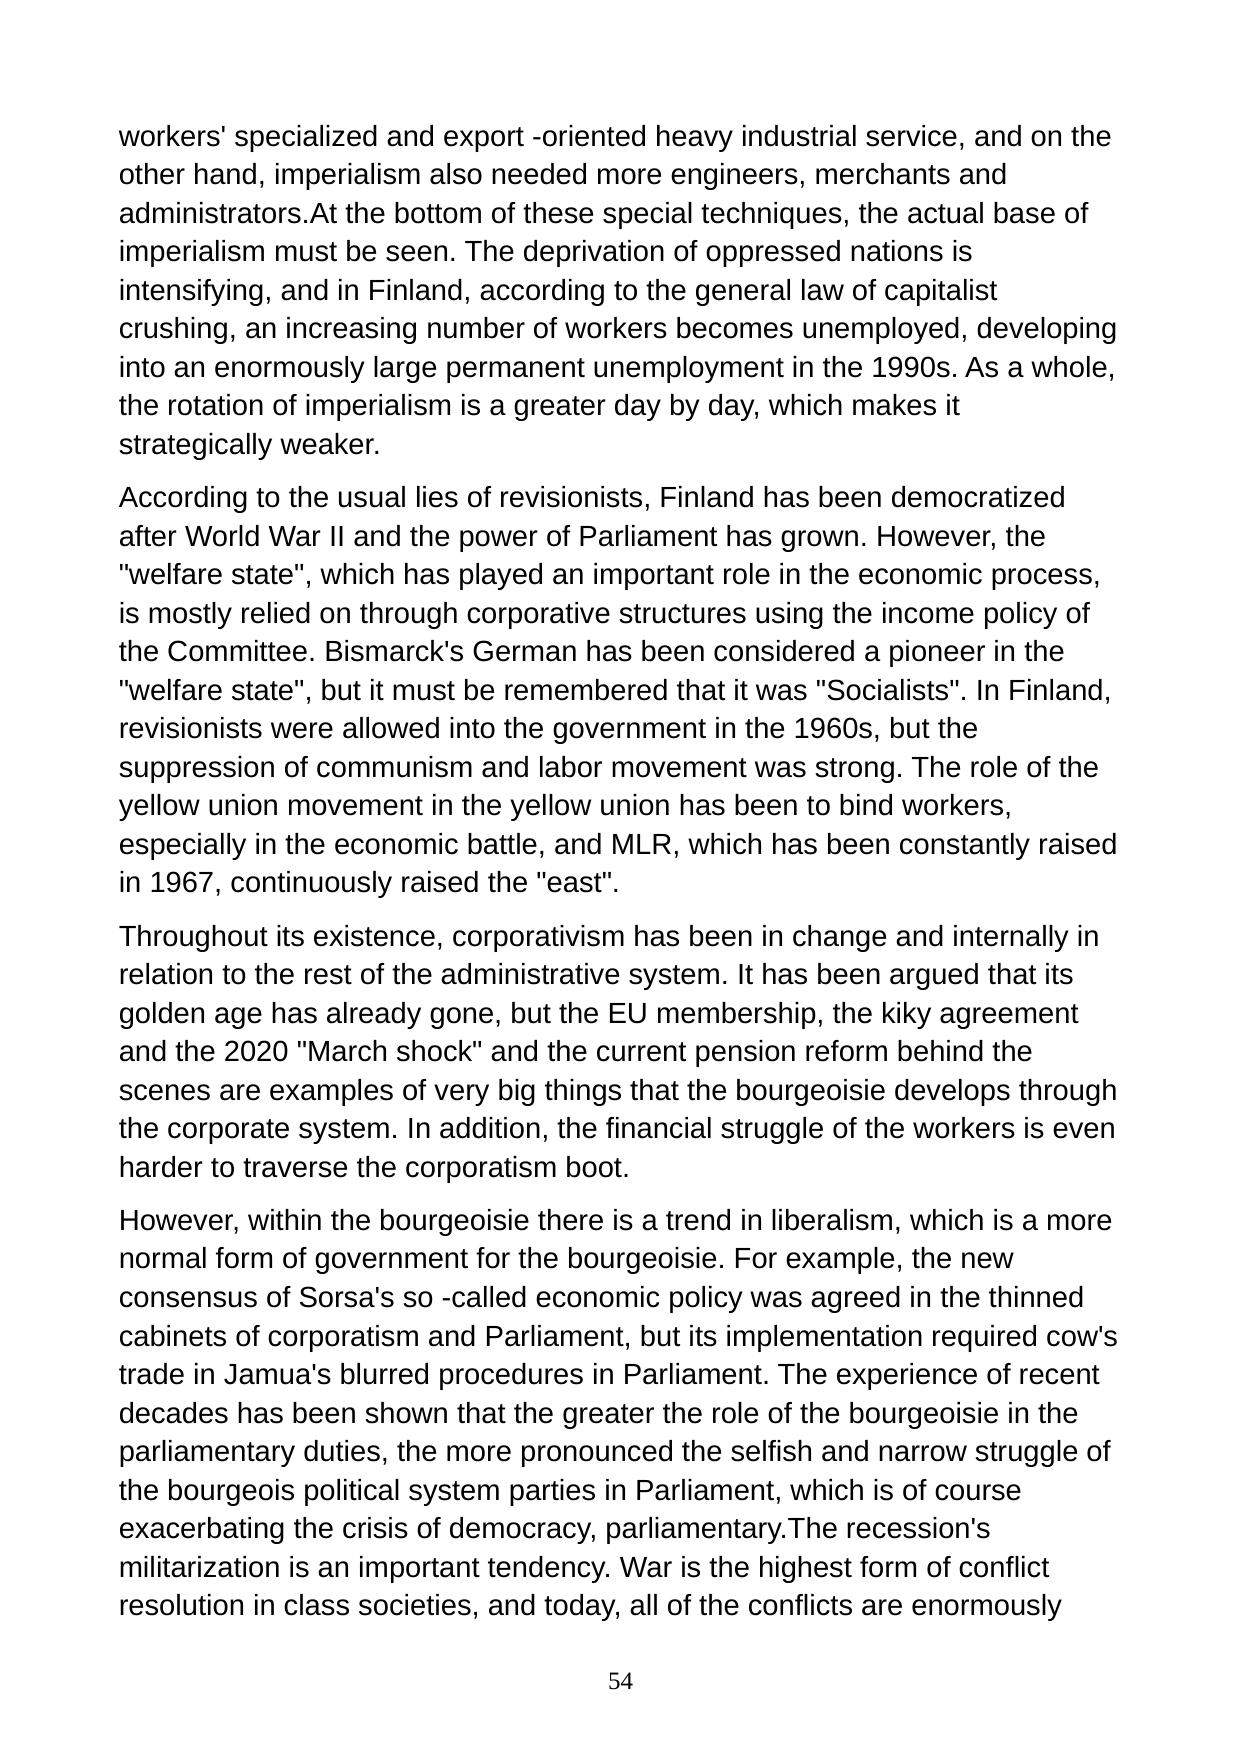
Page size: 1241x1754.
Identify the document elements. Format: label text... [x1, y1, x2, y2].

text However, within the bourgeoisie there is a trend in liberalism, which is a more normal form of government for the bourgeoisie. For example, the new consensus of Sorsa's so -called economic policy was agreed in the thinned cabinets of corporatism and Parliament, but its implementation required cow's trade in Jamua's blurred procedures in Parliament. The experience of recent decades has been shown that the greater the role of the bourgeoisie in the parliamentary duties, the more pronounced the selfish and narrow struggle of the bourgeois political system parties in Parliament, which is of course exacerbating the crisis of democracy, parliamentary.The recession's militarization is an important tendency. War is the highest form of conflict resolution in class societies, and today, all of the conflicts are enormously [118, 1203, 1122, 1622]
text According to the usual lies of revisionists, Finland has been democratized after World War II and the power of Parliament has grown. However, the "welfare state", which has played an important role in the economic process, is mostly relied on through corporative structures using the income policy of the Committee. Bismarck's German has been considered a pioneer in the "welfare state", but it must be remembered that it was "Socialists". In Finland, revisionists were allowed into the government in the 1960s, but the suppression of communism and labor movement was strong. The role of the yellow union movement in the yellow union has been to bind workers, especially in the economic battle, and MLR, which has been constantly raised in 1967, continuously raised the "east". [118, 480, 1122, 899]
text Throughout its existence, corporativism has been in change and internally in relation to the rest of the administrative system. It has been argued that its golden age has already gone, but the EU membership, the kiky agreement and the 2020 "March shock" and the current pension reform behind the scenes are examples of very big things that the bourgeoisie develops through the corporate system. In addition, the financial struggle of the workers is even harder to traverse the corporatism boot. [118, 918, 1122, 1183]
text workers' specialized and export -oriented heavy industrial service, and on the other hand, imperialism also needed more engineers, merchants and administrators.At the bottom of these special techniques, the actual base of imperialism must be seen. The deprivation of oppressed nations is intensifying, and in Finland, according to the general law of capitalist crushing, an increasing number of workers becomes unemployed, developing into an enormously large permanent unemployment in the 1990s. As a whole, the rotation of imperialism is a greater day by day, which makes it strategically weaker. [118, 118, 1122, 460]
